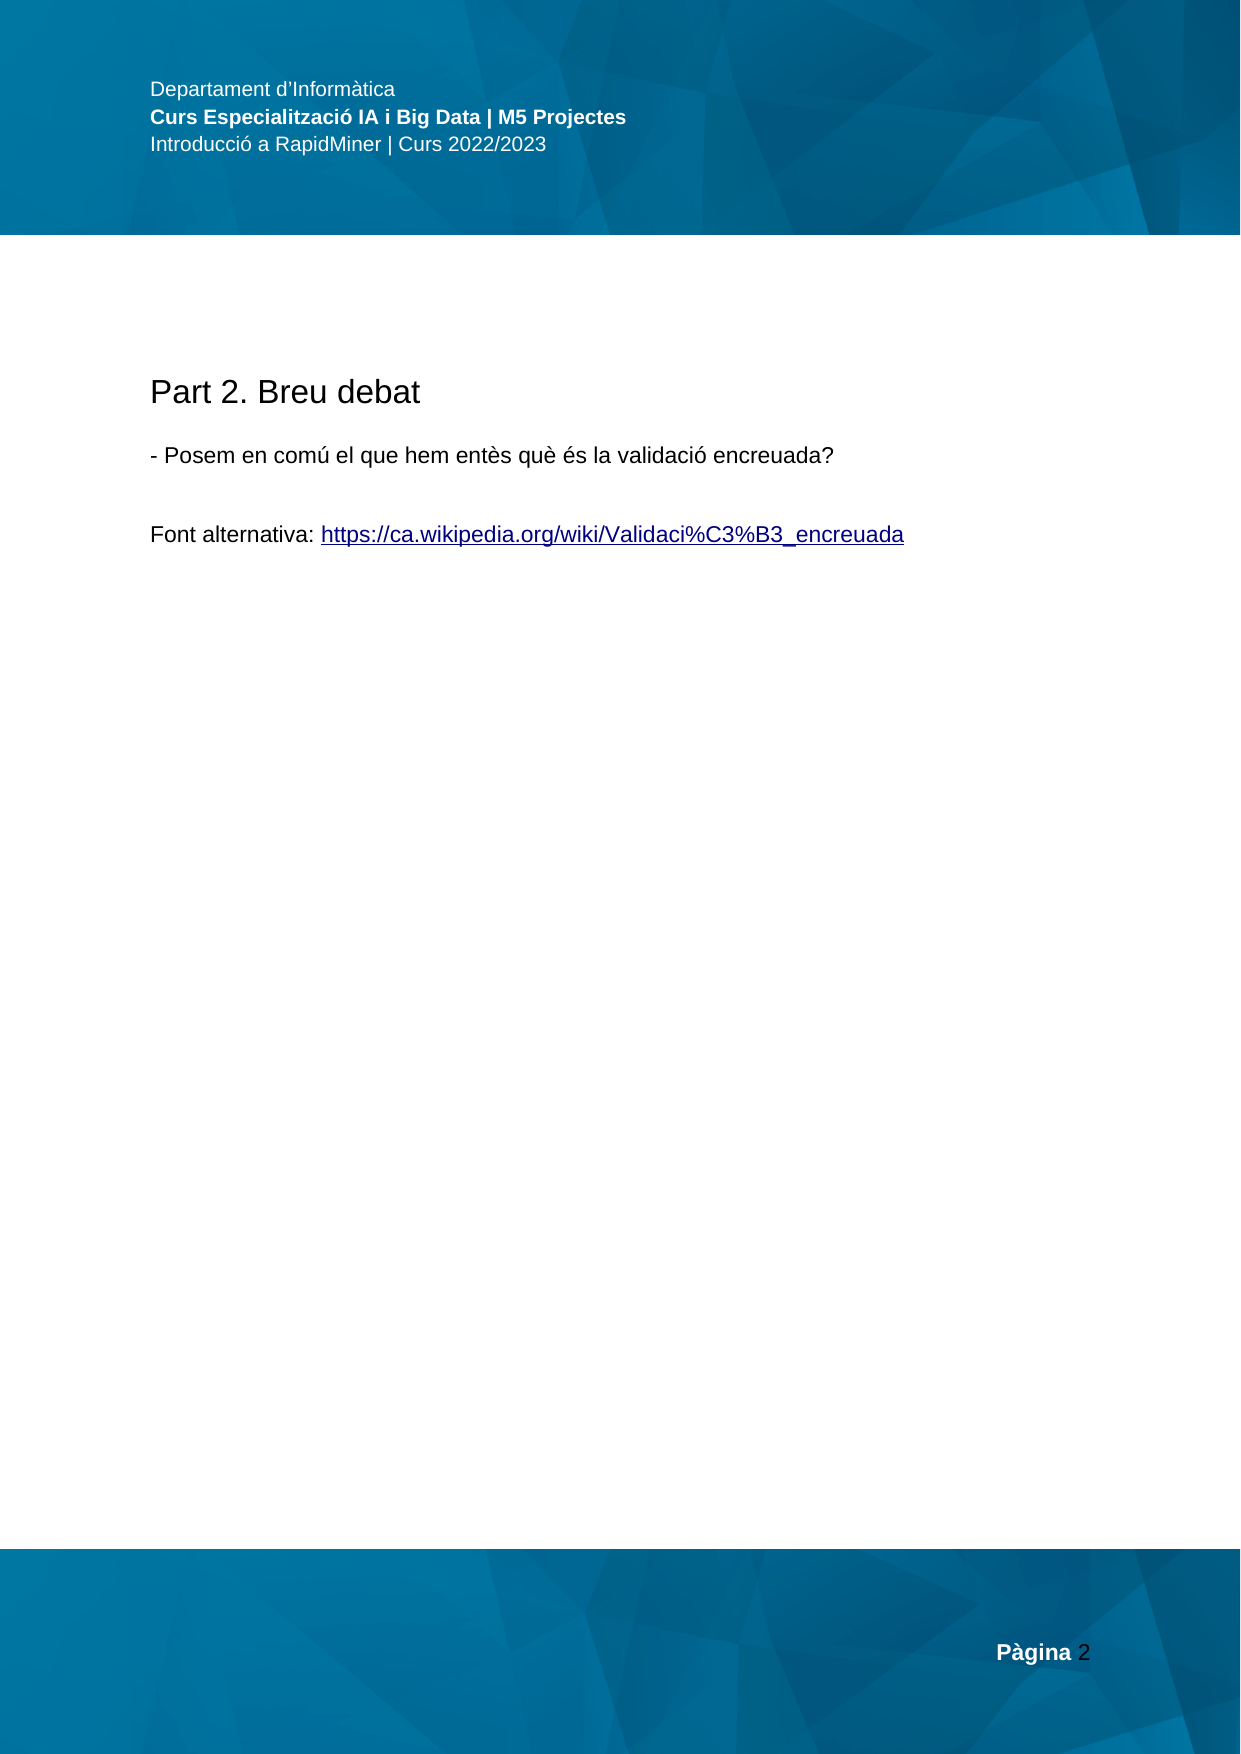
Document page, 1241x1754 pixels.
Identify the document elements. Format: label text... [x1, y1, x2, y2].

subtitle Part 2. Breu debat [150, 372, 1090, 411]
text - Posem en comú el que hem entès què és la validació encreuada? [150, 442, 1090, 469]
text Font alternativa: https://ca.wikipedia.org/wiki/Validaci%C3%B3_encreuada [150, 521, 1090, 548]
